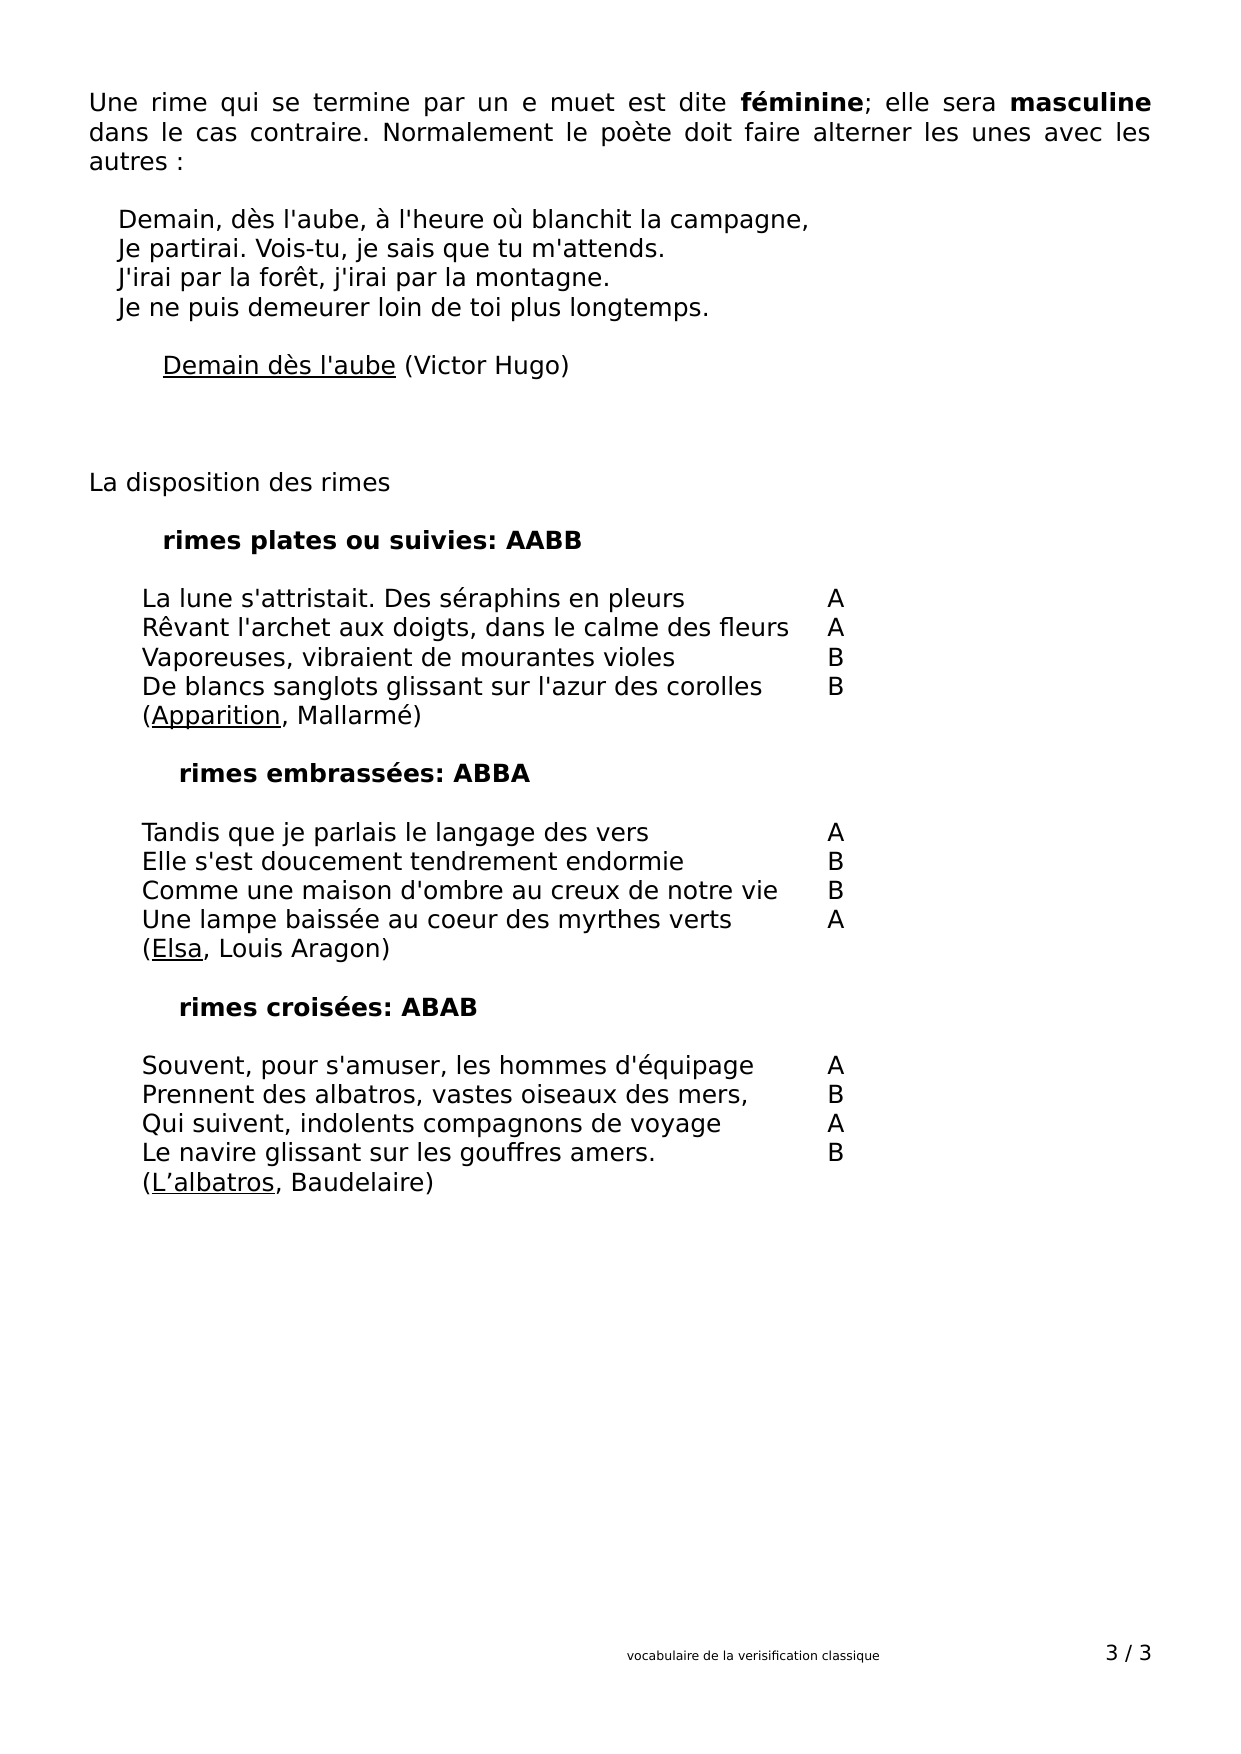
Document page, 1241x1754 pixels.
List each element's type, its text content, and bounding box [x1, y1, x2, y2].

text Elle s'est doucement tendrement endormie B [88, 847, 1152, 876]
text Souvent, pour s'amuser, les hommes d'équipage A [88, 1051, 1152, 1080]
text Prennent des albatros, vastes oiseaux des mers, B [88, 1080, 1152, 1109]
text Je ne puis demeurer loin de toi plus longtemps. [88, 293, 1152, 322]
text Comme une maison d'ombre au creux de notre vie B [88, 876, 1152, 905]
text Je partirai. Vois-tu, je sais que tu m'attends. [88, 234, 1152, 263]
text Le navire glissant sur les gouffres amers. B [88, 1138, 1152, 1168]
text Une rime qui se termine par un e muet est dite féminine; elle sera masculine dans le cas contraire. Normalement le poète doit faire alterner les unes avec les autres : [88, 88, 1152, 176]
text Demain dès l'aube (Victor Hugo) [88, 351, 1152, 380]
text (Apparition, Mallarmé) [88, 701, 1152, 730]
text (L’albatros, Baudelaire) [88, 1168, 1152, 1197]
text Une lampe baissée au coeur des myrthes verts A [88, 905, 1152, 934]
text (Elsa, Louis Aragon) [88, 934, 1152, 963]
text Qui suivent, indolents compagnons de voyage A [88, 1109, 1152, 1138]
text La lune s'attristait. Des séraphins en pleurs A [88, 584, 1152, 613]
text rimes croisées: ABAB [88, 993, 1152, 1022]
text rimes plates ou suivies: AABB [88, 526, 1152, 555]
text De blancs sanglots glissant sur l'azur des corolles B [88, 672, 1152, 701]
text Tandis que je parlais le langage des vers A [88, 818, 1152, 847]
text Rêvant l'archet aux doigts, dans le calme des fleurs A [88, 613, 1152, 643]
text rimes embrassées: ABBA [88, 759, 1152, 788]
text J'irai par la forêt, j'irai par la montagne. [88, 263, 1152, 293]
text Vaporeuses, vibraient de mourantes violes B [88, 643, 1152, 672]
text Demain, dès l'aube, à l'heure où blanchit la campagne, [88, 205, 1152, 234]
text La disposition des rimes [88, 468, 1152, 497]
